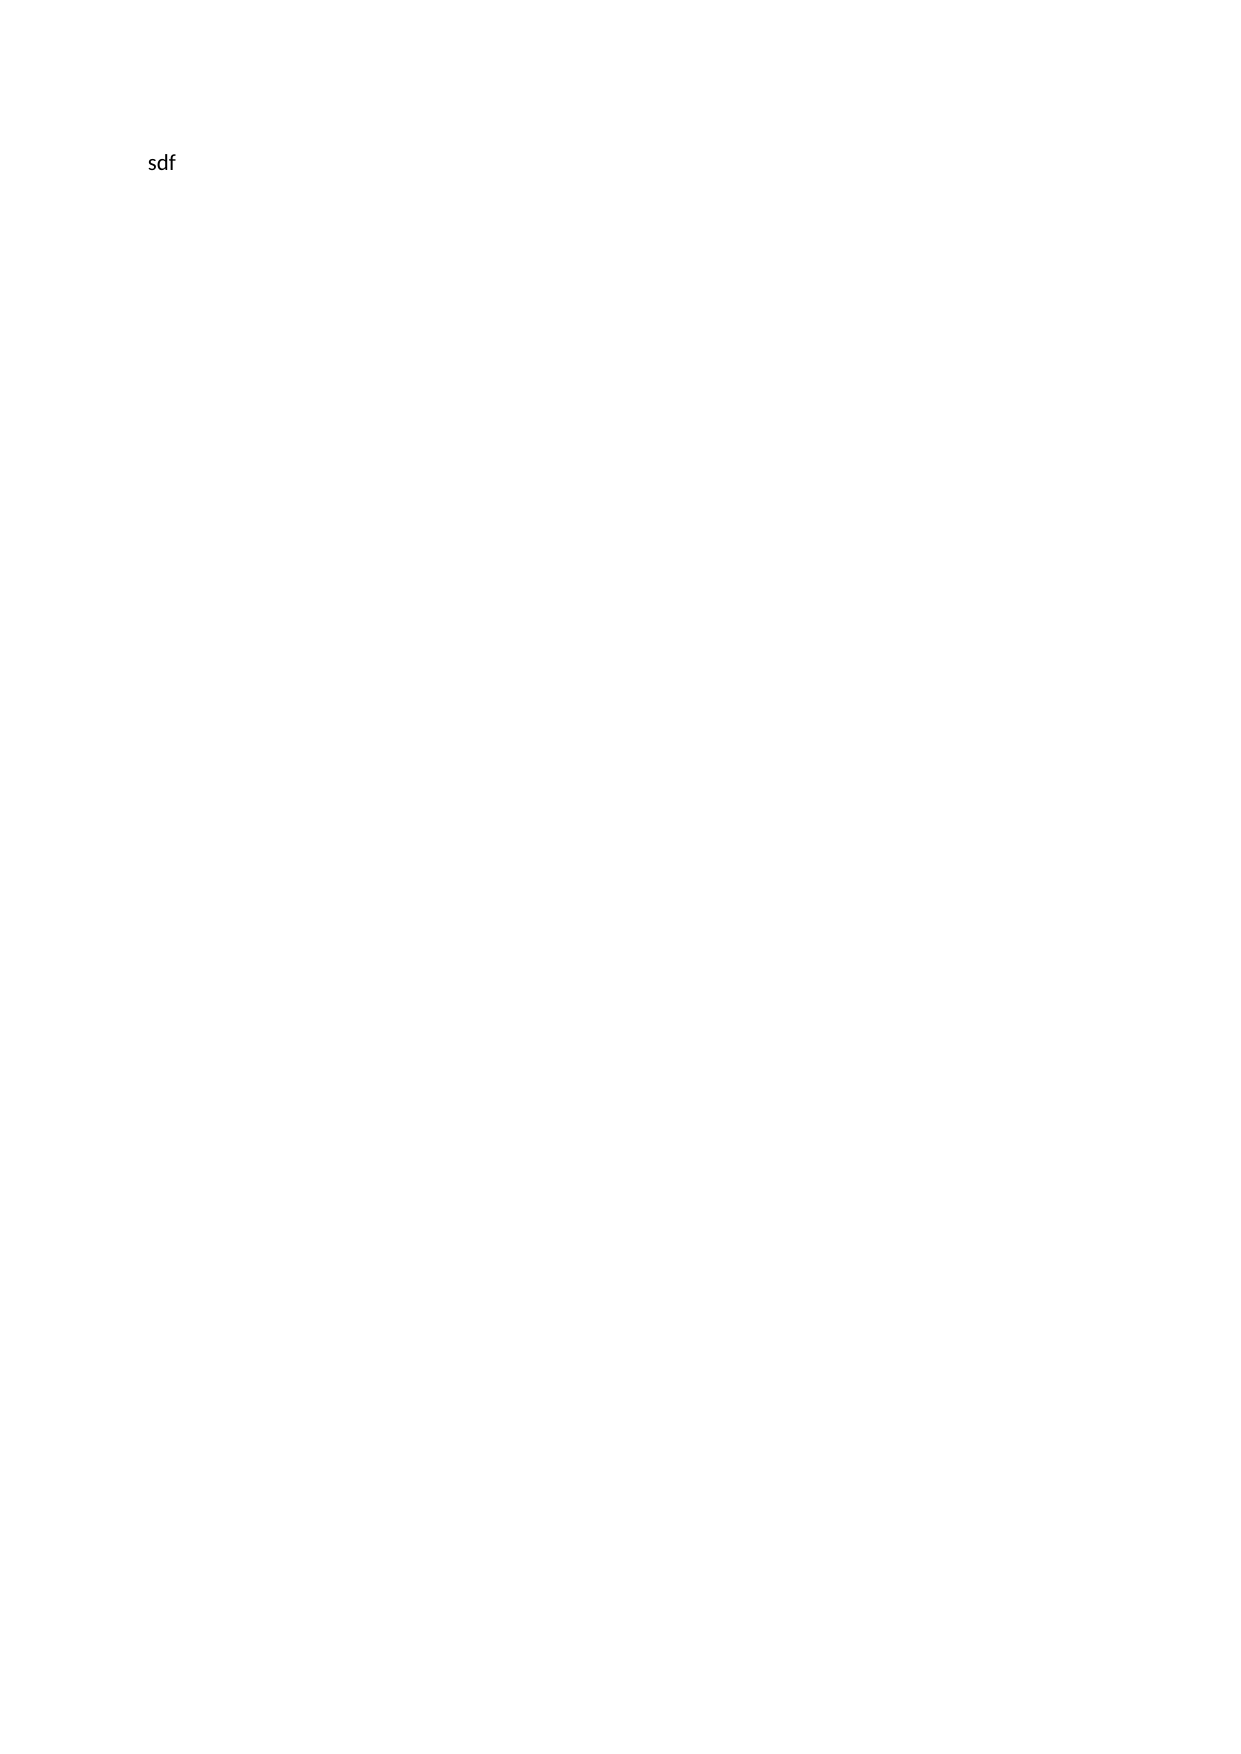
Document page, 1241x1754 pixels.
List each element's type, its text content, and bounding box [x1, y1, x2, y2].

text sdf [148, 148, 1093, 176]
